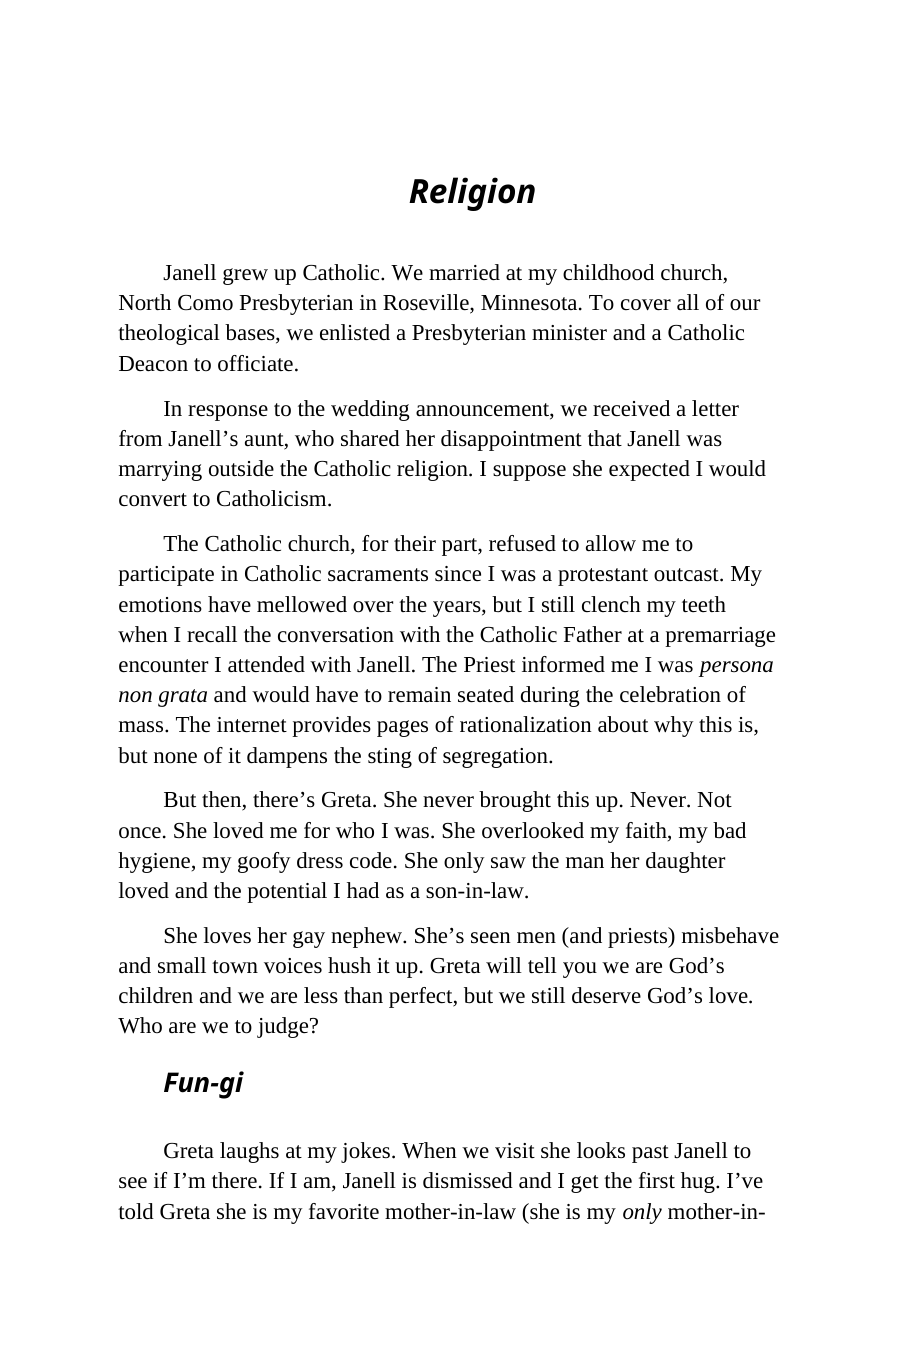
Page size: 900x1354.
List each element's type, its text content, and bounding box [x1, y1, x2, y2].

text But then, there’s Greta. She never brought this up. Never. Not once. She loved me for who I was. She overlooked my faith, my bad hygiene, my goofy dress code. She only saw the man her daughter loved and the potential I had as a son-in-law. [118, 786, 782, 903]
text The Catholic church, for their part, refused to allow me to participate in Catholic sacraments since I was a protestant outcast. My emotions have mellowed over the years, but I still clench my teeth when I recall the conversation with the Catholic Father at a premarriage encounter I attended with Janell. The Priest informed me I was persona non grata and would have to remain seated during the celebration of mass. The internet provides pages of rationalization about why this is, but none of it dampens the sting of segregation. [118, 530, 782, 768]
subtitle Fun-gi [118, 1063, 782, 1100]
subtitle Religion [118, 168, 782, 213]
text Janell grew up Catholic. We married at my childhood church, North Como Presbyterian in Roseville, Minnesota. To cover all of our theological bases, we enlisted a Presbyterian minister and a Catholic Deacon to officiate. [118, 259, 782, 376]
text She loves her gay nephew. She’s seen men (and priests) misbehave and small town voices hush it up. Greta will tell you we are God’s children and we are less than perfect, but we still deserve God’s love. Who are we to judge? [118, 922, 782, 1039]
text Greta laughs at my jokes. When we visit she looks past Janell to see if I’m there. If I am, Janell is dismissed and I get the first hug. I’ve told Greta she is my favorite mother-in-law (she is my only mother-in- [118, 1137, 782, 1224]
text In response to the wedding announcement, we received a letter from Janell’s aunt, who shared her disappointment that Janell was marrying outside the Catholic religion. I suppose she expected I would convert to Catholicism. [118, 395, 782, 512]
